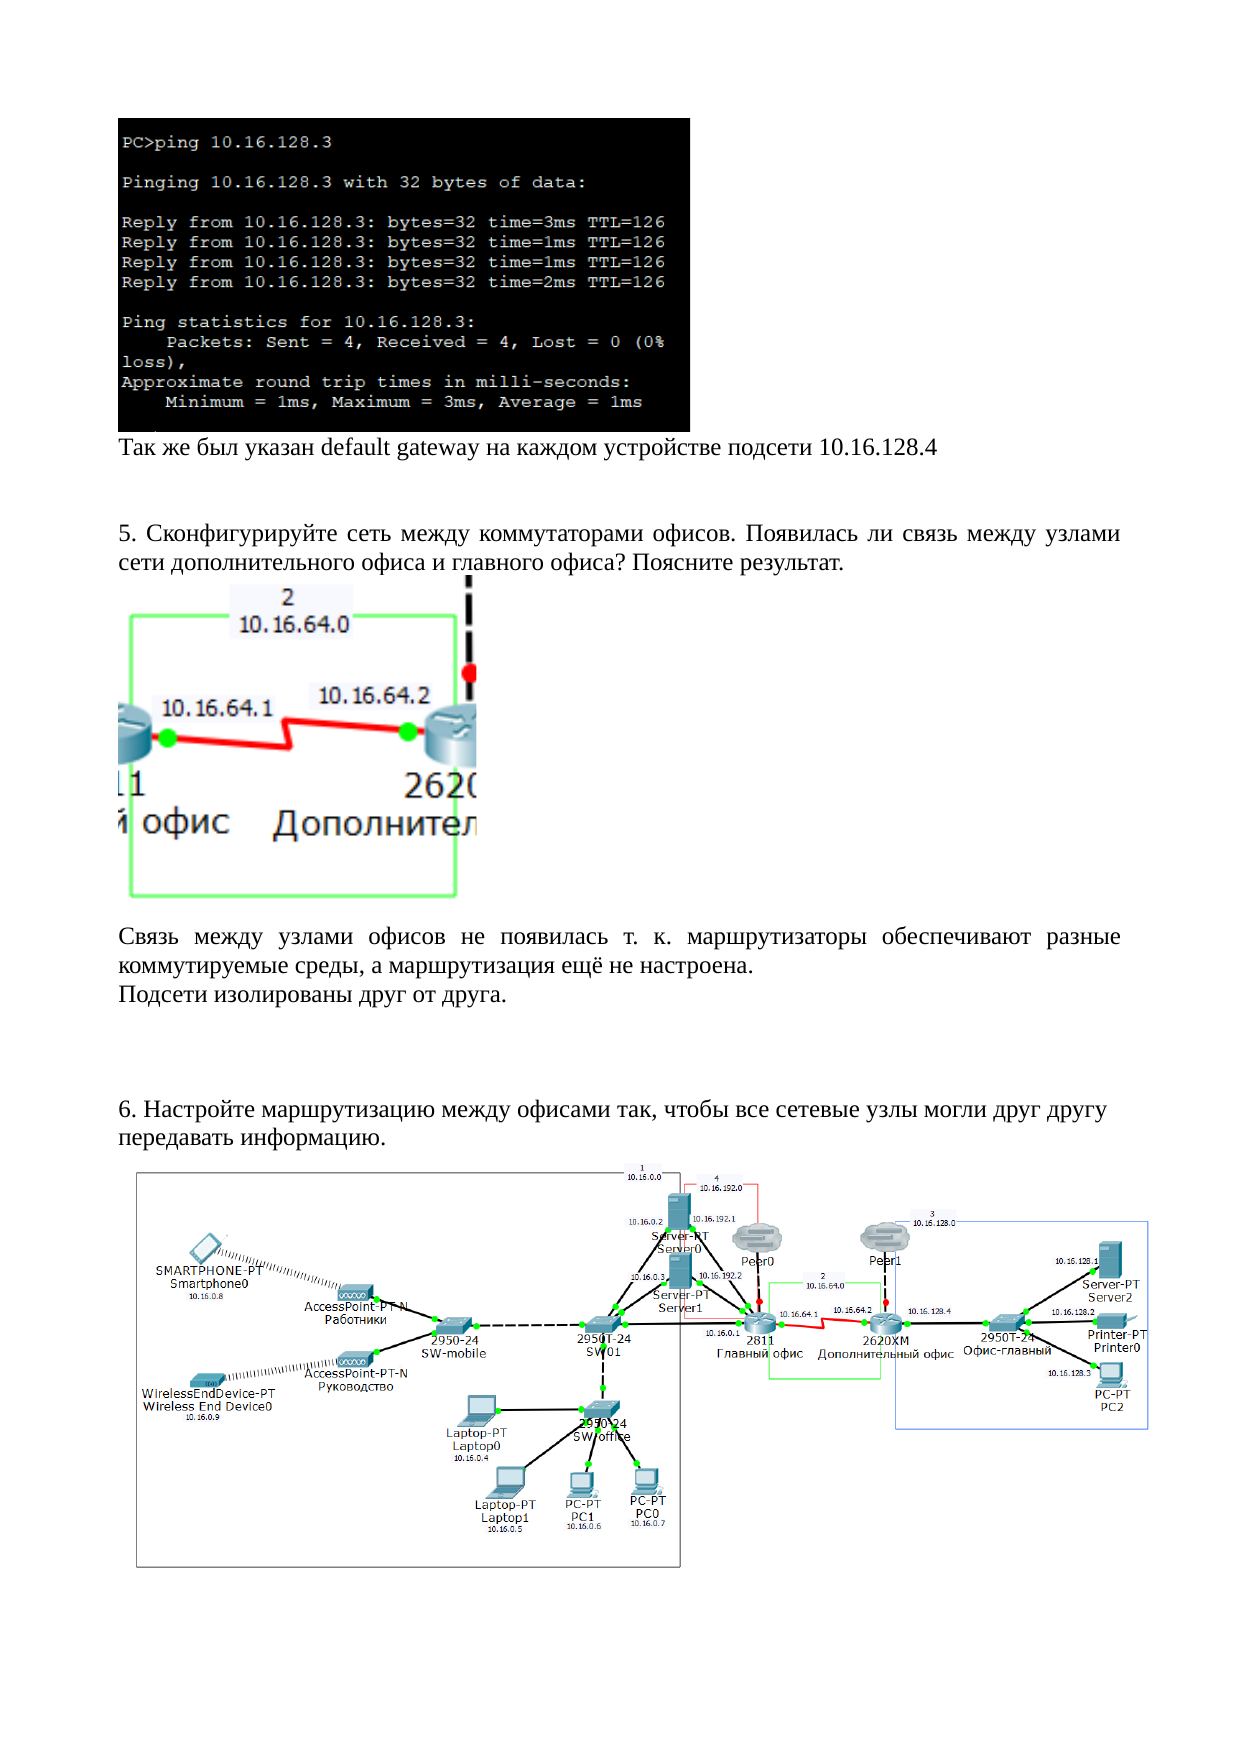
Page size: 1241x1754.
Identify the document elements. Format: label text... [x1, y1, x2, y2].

text Связь между узлами офисов не появилась т. к. маршрутизаторы обеспечивают разные коммутируемые среды, а маршрутизация ещё не настроена. [118, 921, 1122, 979]
text 5. Сконфигурируйте сеть между коммутаторами офисов. Появилась ли связь между узлами сети дополнительного офиса и главного офиса? Поясните результат. [118, 518, 1122, 576]
text 6. Настройте маршрутизацию между офисами так, чтобы все сетевые узлы могли друг другу [118, 1094, 1122, 1122]
text Так же был указан default gateway на каждом устройстве подсети 10.16.128.4 [118, 432, 1122, 461]
text Подсети изолированы друг от друга. [118, 979, 1122, 1007]
text передавать информацию. [118, 1122, 1122, 1151]
